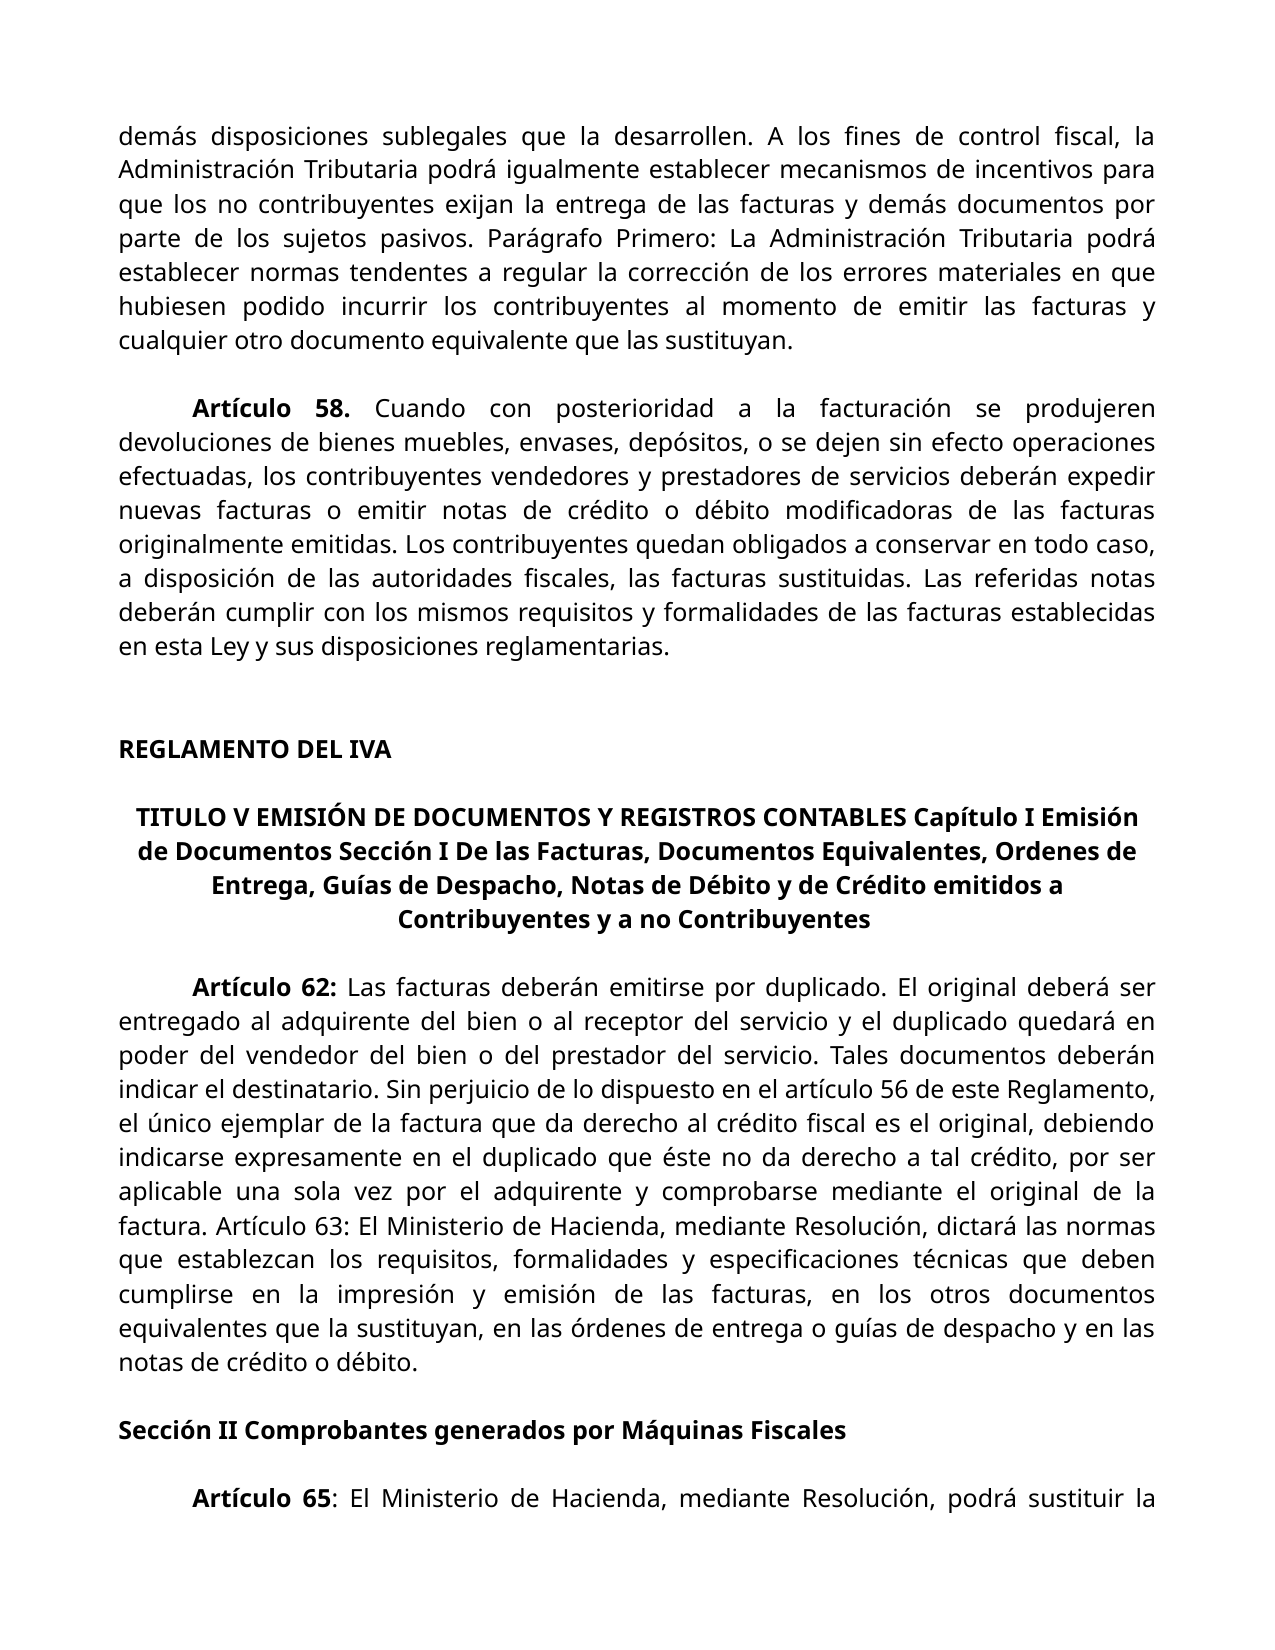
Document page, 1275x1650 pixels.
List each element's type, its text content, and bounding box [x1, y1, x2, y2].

text Artículo 58. Cuando con posterioridad a la facturación se produjeren devoluciones de bienes muebles, envases, depósitos, o se dejen sin efecto operaciones efectuadas, los contribuyentes vendedores y prestadores de servicios deberán expedir nuevas facturas o emitir notas de crédito o débito modificadoras de las facturas originalmente emitidas. Los contribuyentes quedan obligados a conservar en todo caso, a disposición de las autoridades fiscales, las facturas sustituidas. Las referidas notas deberán cumplir con los mismos requisitos y formalidades de las facturas establecidas en esta Ley y sus disposiciones reglamentarias. [118, 391, 1157, 663]
text TITULO V EMISIÓN DE DOCUMENTOS Y REGISTROS CONTABLES Capítulo I Emisión de Documentos Sección I De las Facturas, Documentos Equivalentes, Ordenes de Entrega, Guías de Despacho, Notas de Débito y de Crédito emitidos a Contribuyentes y a no Contribuyentes [118, 799, 1157, 936]
text REGLAMENTO DEL IVA [118, 731, 1157, 765]
text Artículo 65: El Ministerio de Hacienda, mediante Resolución, podrá sustituir la [118, 1481, 1157, 1515]
text Artículo 62: Las facturas deberán emitirse por duplicado. El original deberá ser entregado al adquirente del bien o al receptor del servicio y el duplicado quedará en poder del vendedor del bien o del prestador del servicio. Tales documentos deberán indicar el destinatario. Sin perjuicio de lo dispuesto en el artículo 56 de este Reglamento, el único ejemplar de la factura que da derecho al crédito fiscal es el original, debiendo indicarse expresamente en el duplicado que éste no da derecho a tal crédito, por ser aplicable una sola vez por el adquirente y comprobarse mediante el original de la factura. Artículo 63: El Ministerio de Hacienda, mediante Resolución, dictará las normas que establezcan los requisitos, formalidades y especificaciones técnicas que deben cumplirse en la impresión y emisión de las facturas, en los otros documentos equivalentes que la sustituyan, en las órdenes de entrega o guías de despacho y en las notas de crédito o débito. [118, 970, 1157, 1378]
text demás disposiciones sublegales que la desarrollen. A los fines de control fiscal, la Administración Tributaria podrá igualmente establecer mecanismos de incentivos para que los no contribuyentes exijan la entrega de las facturas y demás documentos por parte de los sujetos pasivos. Parágrafo Primero: La Administración Tributaria podrá establecer normas tendentes a regular la corrección de los errores materiales en que hubiesen podido incurrir los contribuyentes al momento de emitir las facturas y cualquier otro documento equivalente que las sustituyan. [118, 118, 1157, 357]
text Sección II Comprobantes generados por Máquinas Fiscales [118, 1412, 1157, 1447]
